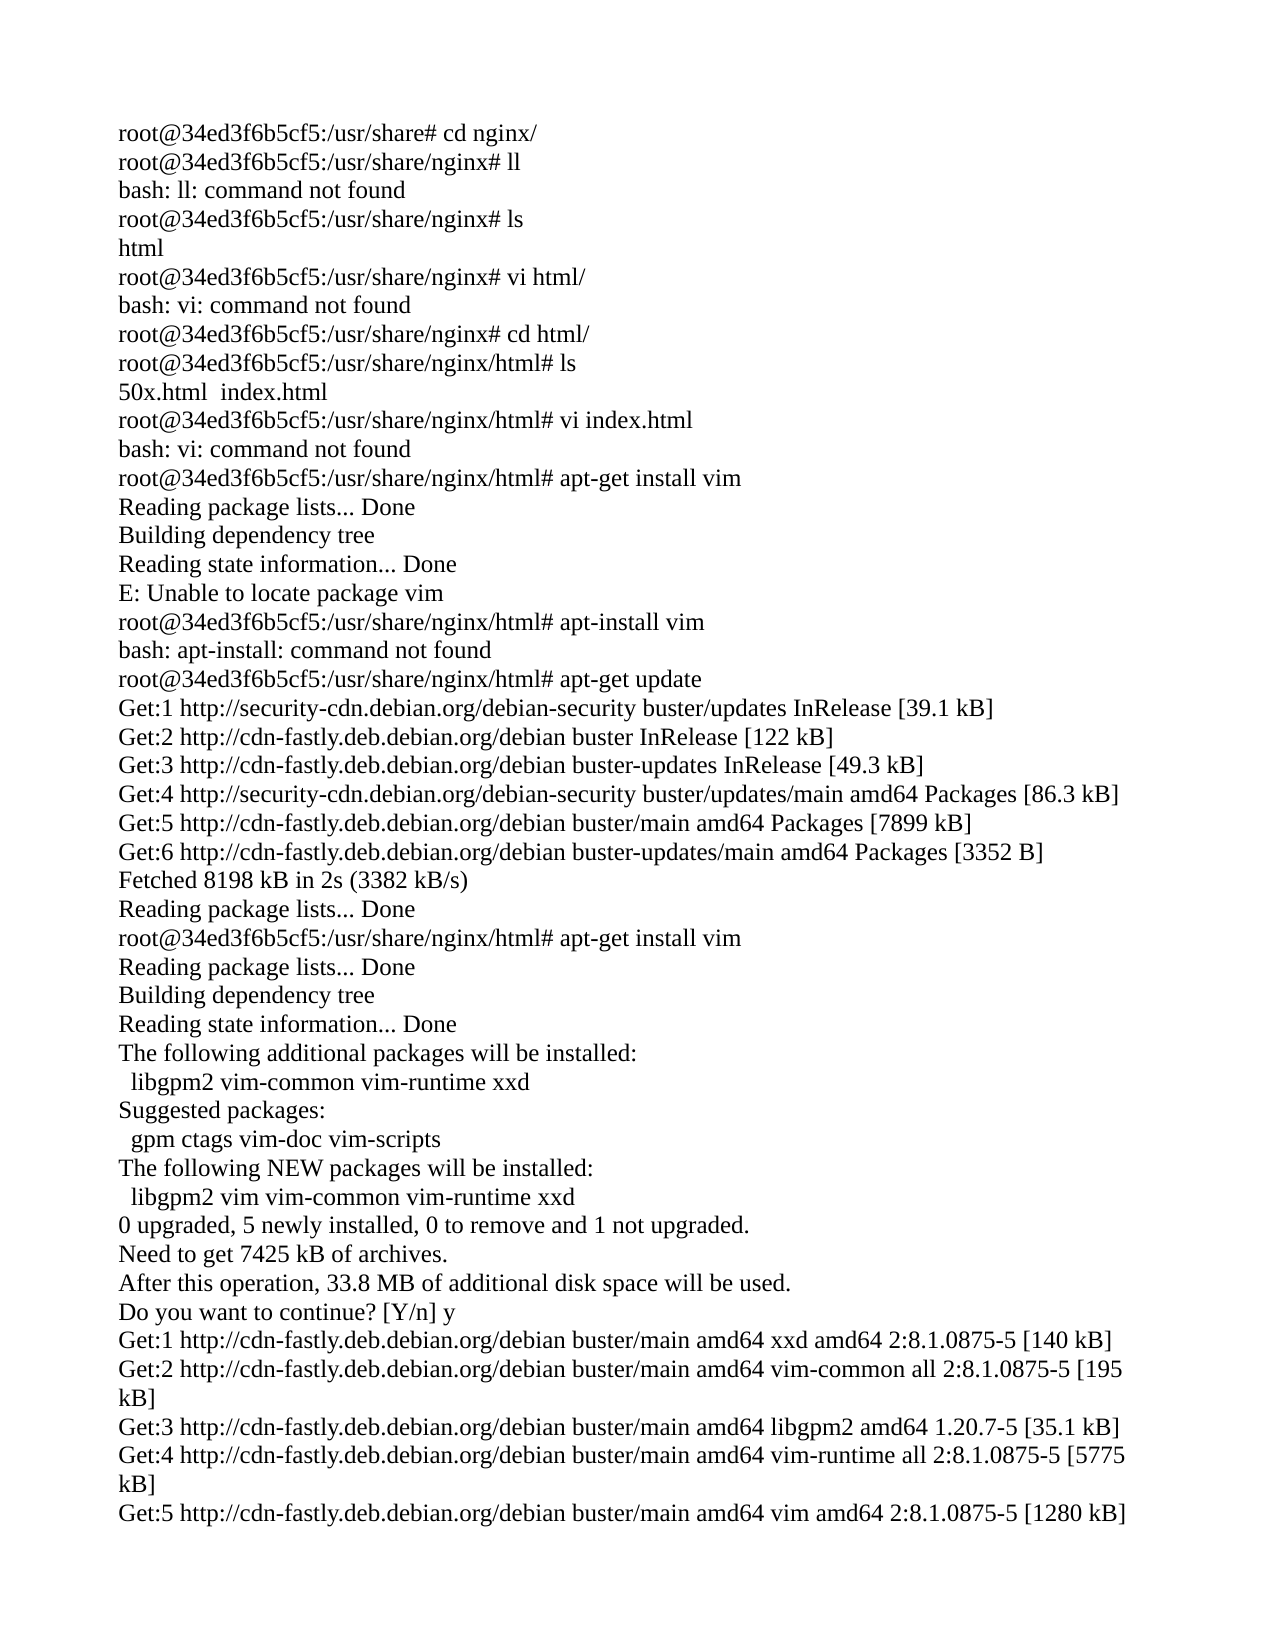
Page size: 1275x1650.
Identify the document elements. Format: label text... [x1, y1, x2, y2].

text root@34ed3f6b5cf5:/usr/share/nginx/html# vi index.html [118, 406, 1157, 434]
text root@34ed3f6b5cf5:/usr/share/nginx/html# apt-get install vim [118, 923, 1157, 952]
text Get:5 http://cdn-fastly.deb.debian.org/debian buster/main amd64 Packages [7899 kB] [118, 808, 1157, 837]
text root@34ed3f6b5cf5:/usr/share/nginx/html# ls [118, 348, 1157, 377]
text Reading state information... Done [118, 1009, 1157, 1038]
text libgpm2 vim-common vim-runtime xxd [118, 1067, 1157, 1096]
text Get:2 http://cdn-fastly.deb.debian.org/debian buster/main amd64 vim-common all 2:8.1.0875-5 [195 kB] [118, 1354, 1157, 1412]
text Need to get 7425 kB of archives. [118, 1239, 1157, 1268]
text Get:4 http://cdn-fastly.deb.debian.org/debian buster/main amd64 vim-runtime all 2:8.1.0875-5 [5775 kB] [118, 1441, 1157, 1498]
text 50x.html index.html [118, 377, 1157, 406]
text bash: ll: command not found [118, 176, 1157, 204]
text Fetched 8198 kB in 2s (3382 kB/s) [118, 866, 1157, 894]
text bash: vi: command not found [118, 434, 1157, 463]
text 0 upgraded, 5 newly installed, 0 to remove and 1 not upgraded. [118, 1211, 1157, 1239]
text The following additional packages will be installed: [118, 1038, 1157, 1067]
text Get:6 http://cdn-fastly.deb.debian.org/debian buster-updates/main amd64 Packages [3352 B] [118, 837, 1157, 866]
text Building dependency tree [118, 981, 1157, 1009]
text bash: vi: command not found [118, 291, 1157, 319]
text Reading state information... Done [118, 549, 1157, 578]
text Get:3 http://cdn-fastly.deb.debian.org/debian buster-updates InRelease [49.3 kB] [118, 751, 1157, 779]
text After this operation, 33.8 MB of additional disk space will be used. [118, 1268, 1157, 1297]
text Get:1 http://cdn-fastly.deb.debian.org/debian buster/main amd64 xxd amd64 2:8.1.0875-5 [140 kB] [118, 1326, 1157, 1354]
text Get:5 http://cdn-fastly.deb.debian.org/debian buster/main amd64 vim amd64 2:8.1.0875-5 [1280 kB] [118, 1498, 1157, 1527]
text Building dependency tree [118, 521, 1157, 549]
text Get:2 http://cdn-fastly.deb.debian.org/debian buster InRelease [122 kB] [118, 722, 1157, 751]
text root@34ed3f6b5cf5:/usr/share/nginx/html# apt-get install vim [118, 463, 1157, 492]
text gpm ctags vim-doc vim-scripts [118, 1124, 1157, 1153]
text bash: apt-install: command not found [118, 636, 1157, 664]
text root@34ed3f6b5cf5:/usr/share/nginx# ll [118, 147, 1157, 176]
text Reading package lists... Done [118, 894, 1157, 923]
text The following NEW packages will be installed: [118, 1153, 1157, 1182]
text Reading package lists... Done [118, 492, 1157, 521]
text Do you want to continue? [Y/n] y [118, 1297, 1157, 1326]
text E: Unable to locate package vim [118, 578, 1157, 607]
text Get:1 http://security-cdn.debian.org/debian-security buster/updates InRelease [39.1 kB] [118, 693, 1157, 722]
text libgpm2 vim vim-common vim-runtime xxd [118, 1182, 1157, 1211]
text root@34ed3f6b5cf5:/usr/share# cd nginx/ [118, 118, 1157, 147]
text root@34ed3f6b5cf5:/usr/share/nginx# vi html/ [118, 262, 1157, 291]
text root@34ed3f6b5cf5:/usr/share/nginx# cd html/ [118, 319, 1157, 348]
text Get:4 http://security-cdn.debian.org/debian-security buster/updates/main amd64 Packages [86.3 kB] [118, 779, 1157, 808]
text Suggested packages: [118, 1096, 1157, 1124]
text root@34ed3f6b5cf5:/usr/share/nginx/html# apt-install vim [118, 607, 1157, 636]
text Reading package lists... Done [118, 952, 1157, 981]
text root@34ed3f6b5cf5:/usr/share/nginx/html# apt-get update [118, 664, 1157, 693]
text html [118, 233, 1157, 262]
text root@34ed3f6b5cf5:/usr/share/nginx# ls [118, 204, 1157, 233]
text Get:3 http://cdn-fastly.deb.debian.org/debian buster/main amd64 libgpm2 amd64 1.20.7-5 [35.1 kB] [118, 1412, 1157, 1441]
